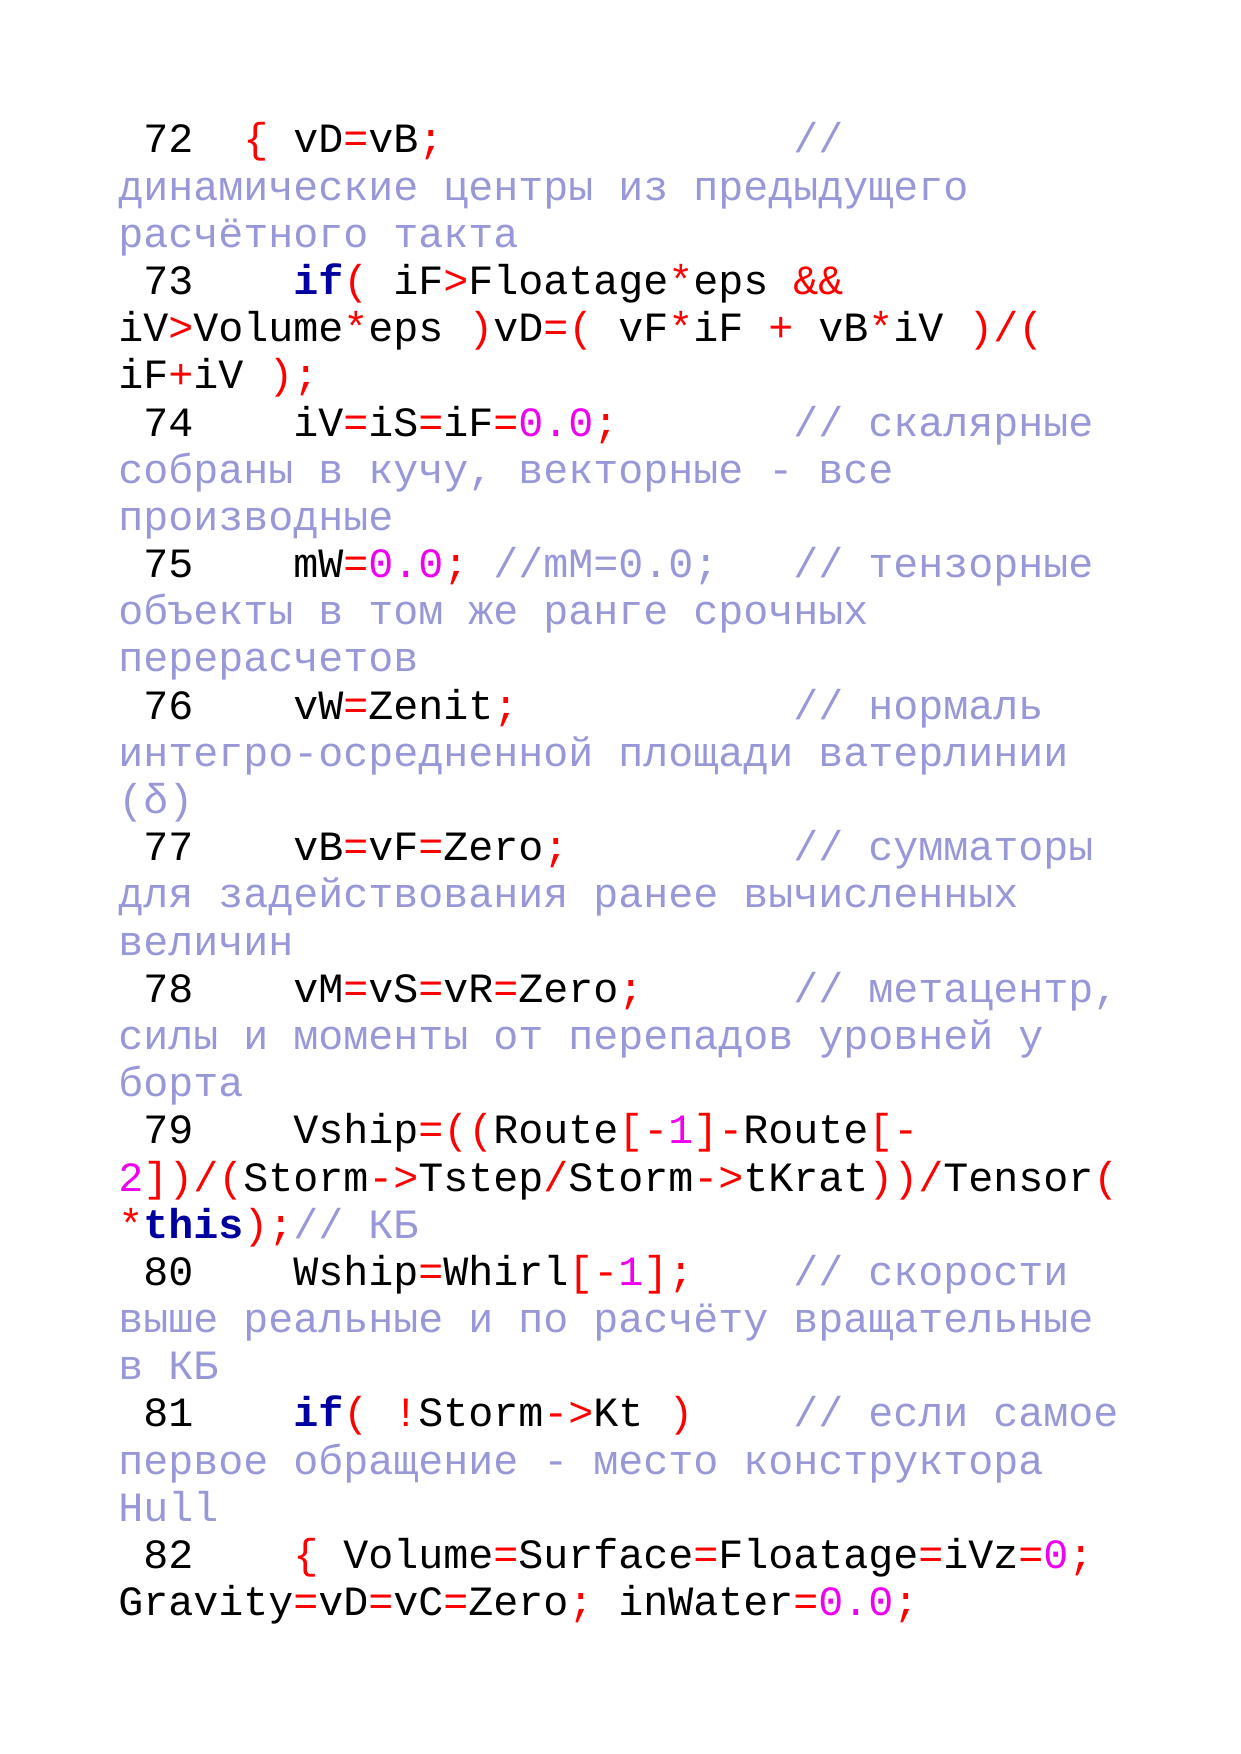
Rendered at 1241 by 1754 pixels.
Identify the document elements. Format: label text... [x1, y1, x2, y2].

subtitle 80 Wship=Whirl[-1]; // скорости выше реальные и по расчёту вращательные в КБ [118, 1251, 1122, 1392]
subtitle 77 vB=vF=Zero; // сумматоры для задействования ранее вычисленных величин [118, 826, 1122, 967]
subtitle 72 { vD=vB; // динамические центры из предыдущего расчётного такта [118, 118, 1122, 260]
subtitle 76 vW=Zenit; // нормаль интегро-осредненной площади ватерлинии (δ) [118, 684, 1122, 826]
subtitle 82 { Volume=Surface=Floatage=iVz=0; Gravity=vD=vC=Zero; inWater=0.0; inMass=0.0; [568, 1581, 618, 1628]
subtitle 82 { Volume=Surface=Floatage=iVz=0; Gravity=vD=vC=Zero; inWater=0.0; inMass=0.0; [118, 1534, 343, 1628]
subtitle 73 if( iF>Floatage*eps && iV>Volume*eps )vD=( vF*iF + vB*iV )/( iF+iV ); [118, 260, 1122, 401]
subtitle 79 Vship=((Route[-1]-Route[-2])/(Storm->Tstep/Storm->tKrat))/Tensor(*this);// КБ [118, 1109, 1122, 1251]
subtitle 74 iV=iS=iF=0.0; // скалярные собраны в кучу, векторные - все производные [118, 401, 1122, 543]
subtitle 81 if( !Storm->Kt ) // если самое первое обращение - место конструктора Hull [118, 1392, 1122, 1534]
subtitle 78 vM=vS=vR=Zero; // метацентр, силы и моменты от перепадов уровней у борта [118, 967, 1122, 1109]
subtitle 75 mW=0.0; //mM=0.0; // тензорные объекты в том же ранге срочных перерасчетов [118, 543, 1122, 684]
subtitle 82 { Volume=Surface=Floatage=iVz=0; Gravity=vD=vC=Zero; inWater=0.0; inMass=0.0; [793, 1534, 1122, 1628]
